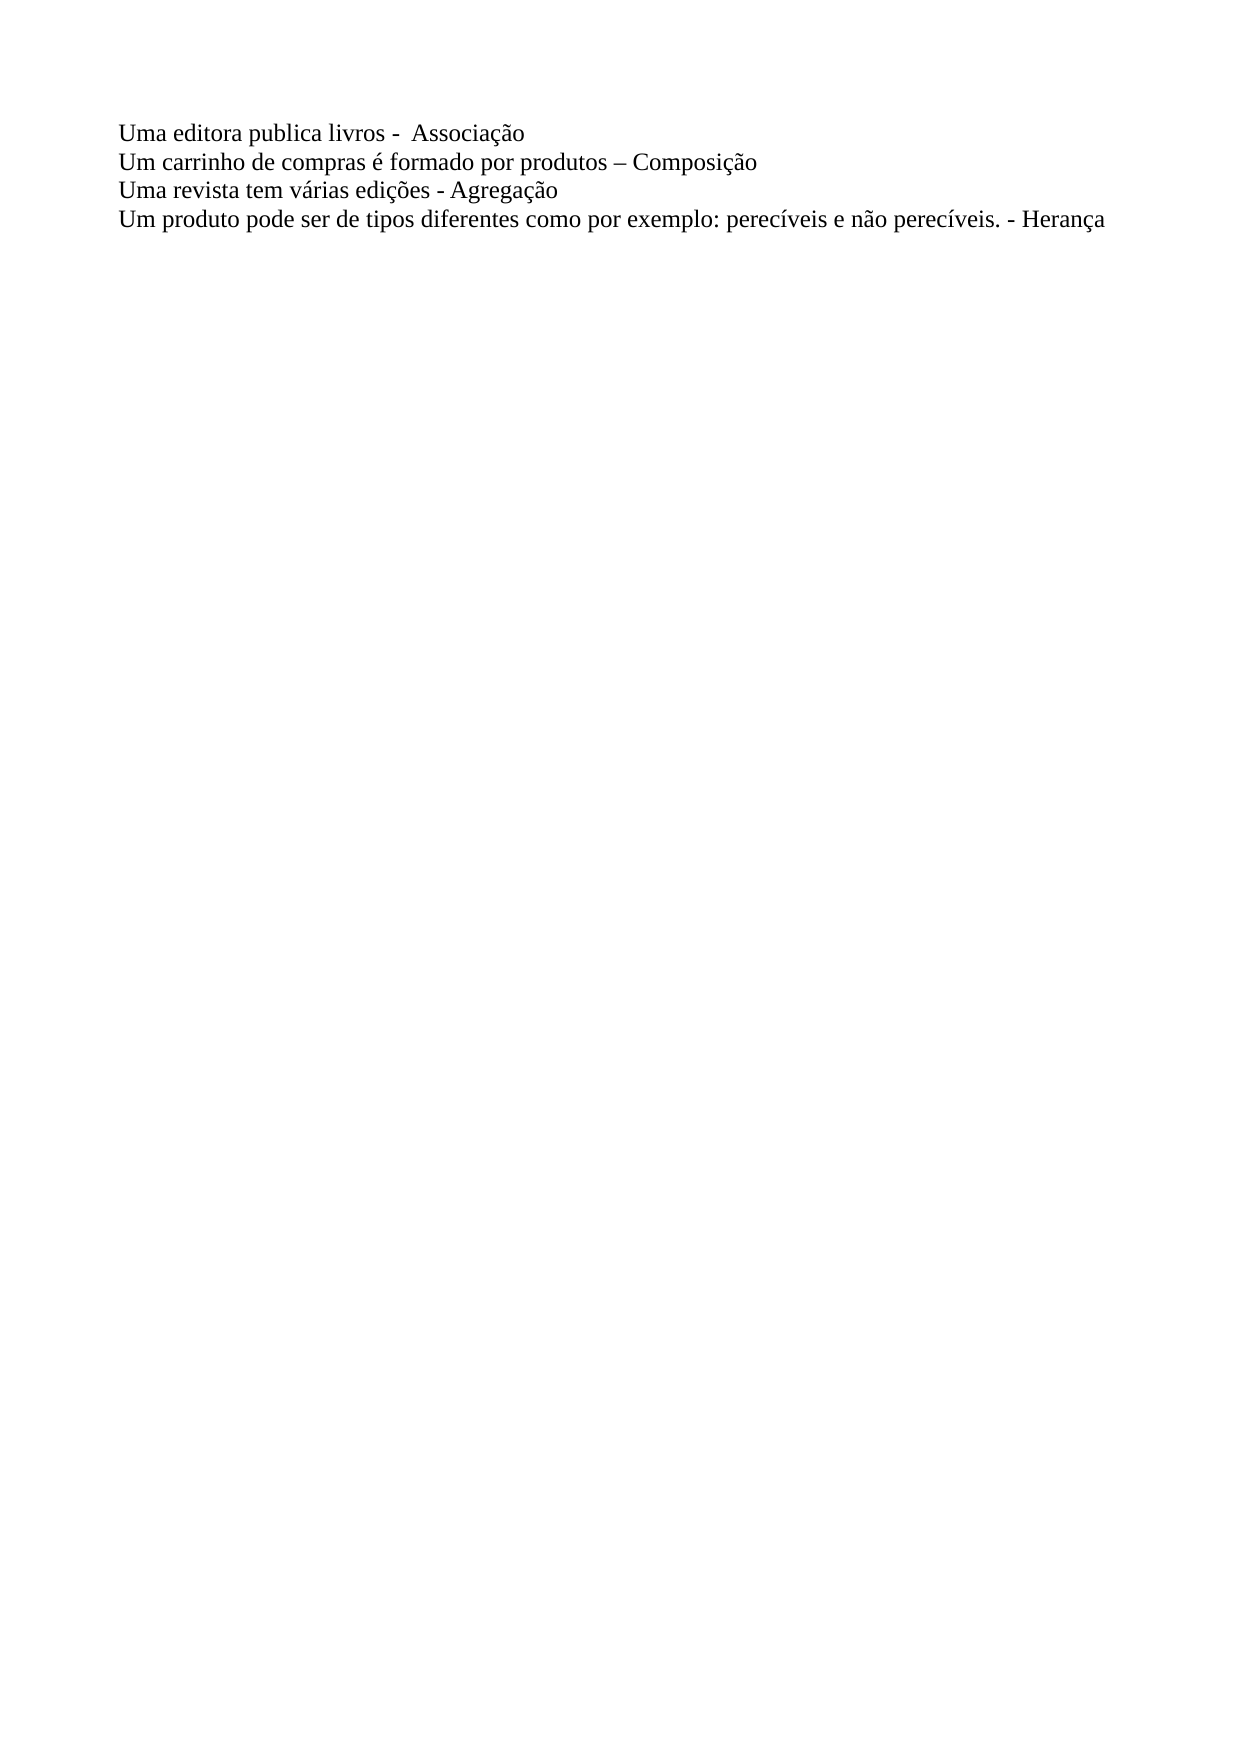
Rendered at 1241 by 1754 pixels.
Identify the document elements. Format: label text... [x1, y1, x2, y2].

text Um produto pode ser de tipos diferentes como por exemplo: perecíveis e não perecíveis. - Herança [118, 204, 1122, 233]
text Um carrinho de compras é formado por produtos – Composição [118, 147, 1122, 176]
text Uma revista tem várias edições - Agregação [118, 176, 1122, 204]
text Uma editora publica livros - Associação [118, 118, 1122, 147]
